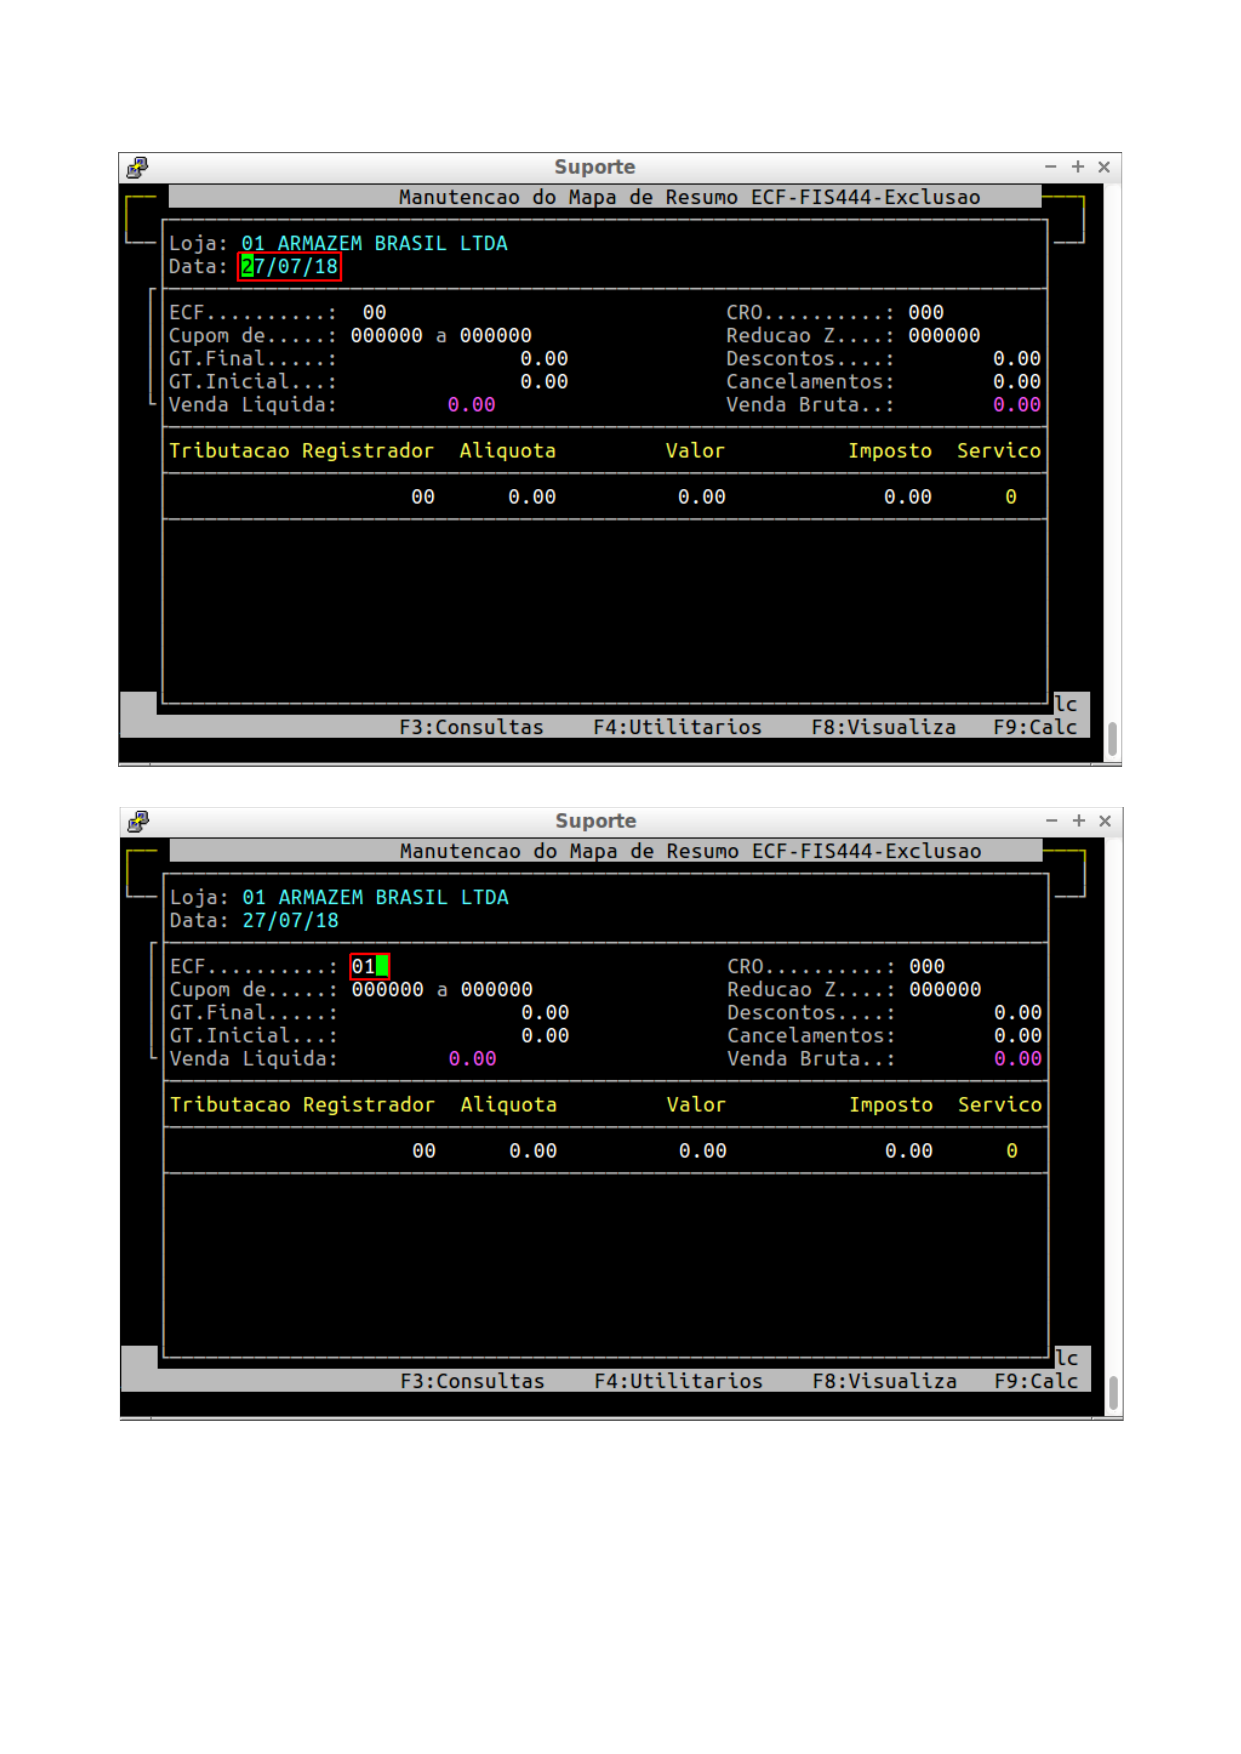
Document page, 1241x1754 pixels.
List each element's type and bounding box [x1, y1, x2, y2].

picture [118, 152, 1123, 767]
picture [119, 807, 1124, 1421]
